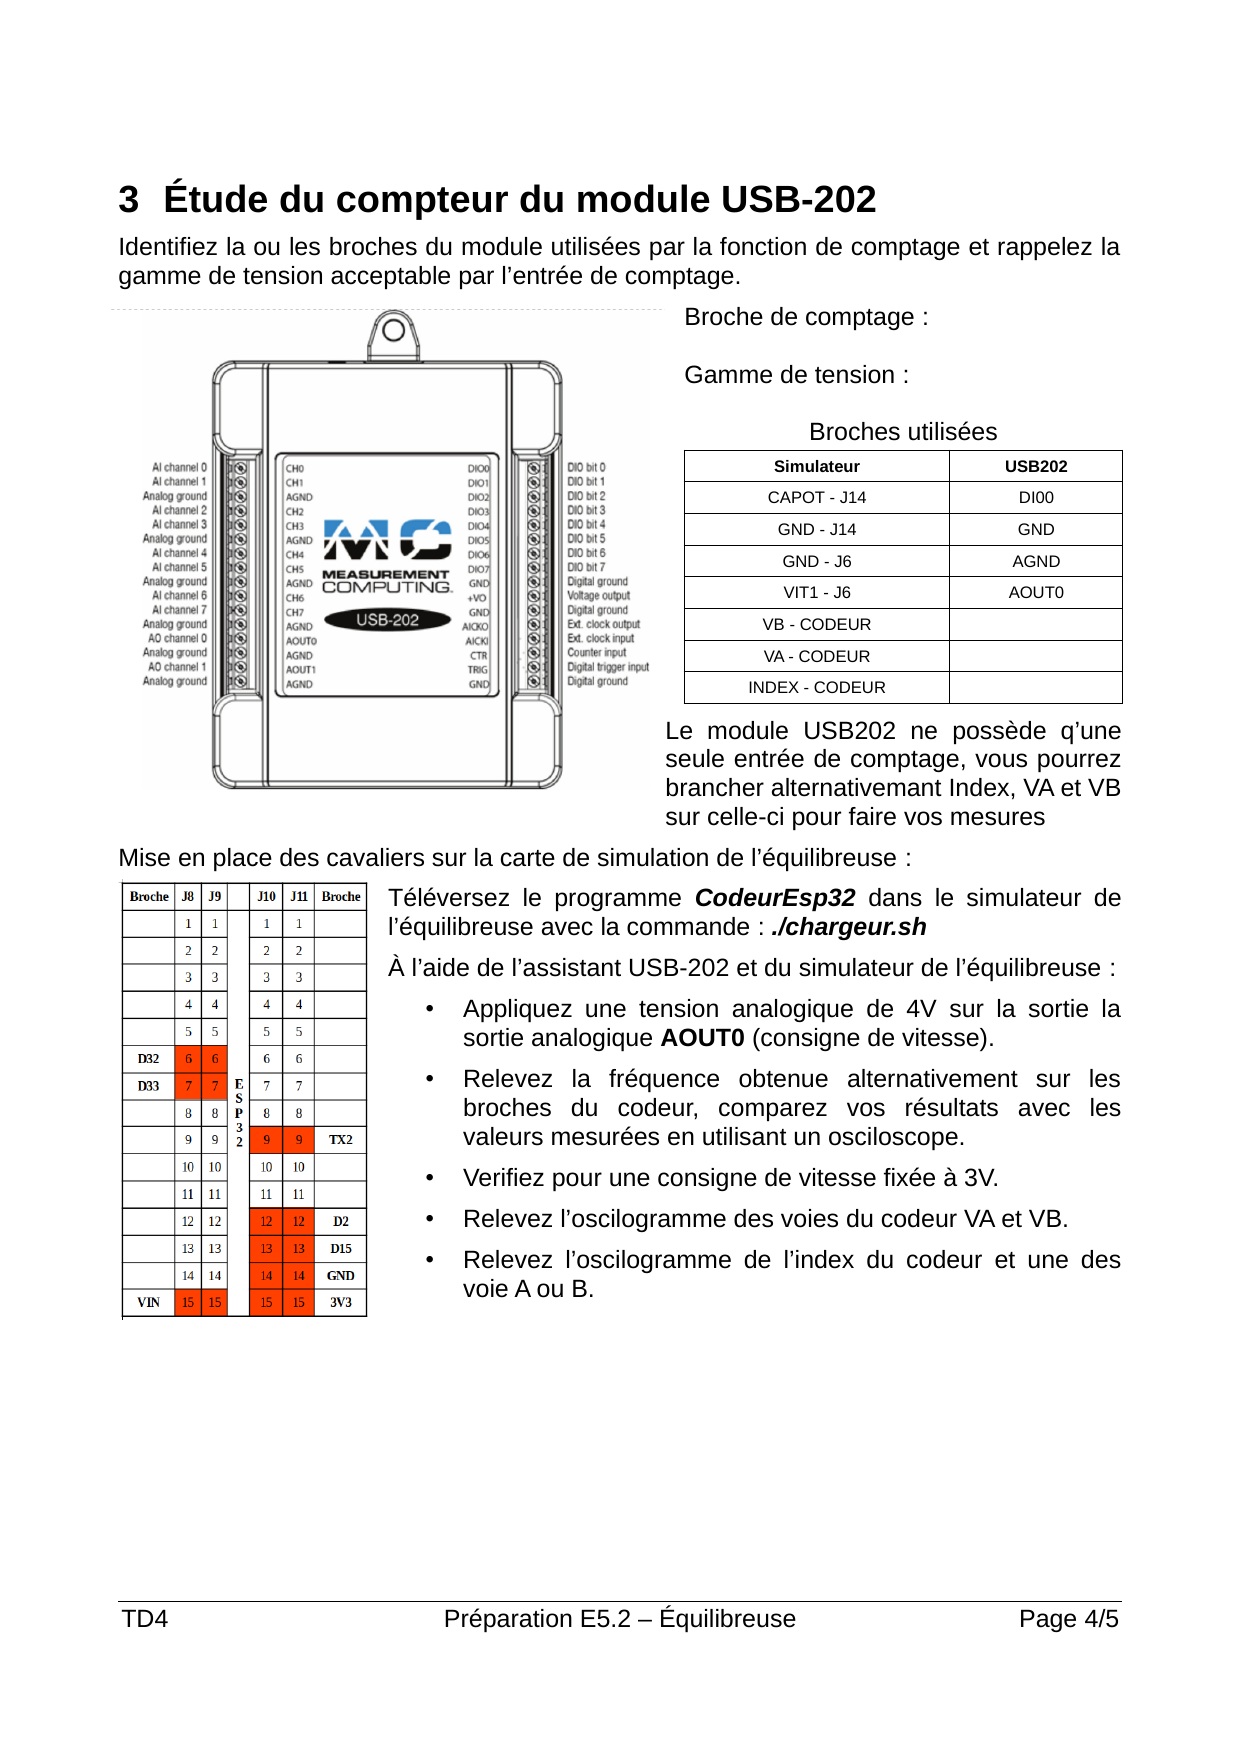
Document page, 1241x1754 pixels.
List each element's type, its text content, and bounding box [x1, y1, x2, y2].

picture [109, 309, 665, 792]
text À l’aide de l’assistant USB-202 et du simulateur de l’équilibreuse : [370, 953, 1122, 982]
text Identifiez la ou les broches du module utilisées par la fonction de comptage et rappelez la gamme de tension acceptable par l’entrée de comptage. [118, 232, 1122, 290]
table_cell VIT1 - J6 [685, 577, 949, 608]
table_cell Broches utilisées [684, 417, 1123, 449]
table_cell [950, 360, 1123, 388]
table_cell [950, 641, 1122, 671]
list Appliquez une tension analogique de 4V sur la sortie la sortie analogique AOUT0 (consigne de vitesse). [370, 994, 1122, 1052]
table_cell GND [950, 514, 1122, 544]
table_cell AGND [950, 546, 1122, 576]
table_cell Simulateur [685, 451, 949, 481]
table_cell [684, 389, 950, 417]
table_cell INDEX - CODEUR [685, 672, 949, 703]
subtitle Étude du compteur du module USB-202 [118, 176, 1122, 220]
table_header [950, 302, 1123, 331]
table_cell [684, 331, 950, 360]
table_cell Gamme de tension : [684, 360, 950, 388]
picture [118, 879, 370, 1320]
table_cell [950, 331, 1123, 360]
table_cell VB - CODEUR [685, 609, 949, 639]
text Mise en place des cavaliers sur la carte de simulation de l’équilibreuse : [118, 842, 1122, 871]
table_cell DI00 [950, 482, 1122, 513]
list Relevez l’oscilogramme de l’index du codeur et une des voie A ou B. [370, 1245, 1122, 1303]
table_cell USB202 [950, 451, 1122, 481]
table_cell GND - J14 [685, 514, 949, 544]
list Verifiez pour une consigne de vitesse fixée à 3V. [370, 1163, 1122, 1192]
table_cell [950, 389, 1123, 417]
table_cell [950, 609, 1122, 639]
table_cell VA - CODEUR [685, 641, 949, 671]
table_cell CAPOT - J14 [685, 482, 949, 513]
table_header Broche de comptage : [684, 302, 950, 331]
table_cell AOUT0 [950, 577, 1122, 608]
list Relevez l’oscilogramme des voies du codeur VA et VB. [370, 1204, 1122, 1233]
list Relevez la fréquence obtenue alternativement sur les broches du codeur, comparez vos résultats avec les valeurs mesurées en utilisant un osciloscope. [370, 1064, 1122, 1150]
text Le module USB202 ne possède q’une seule entrée de comptage, vous pourrez brancher alternativemant Index, VA et VB sur celle-ci pour faire vos mesures [118, 716, 1122, 831]
table_cell [950, 672, 1122, 703]
text Téléversez le programme CodeurEsp32 dans le simulateur de l’équilibreuse avec la commande : ./chargeur.sh [370, 883, 1122, 941]
table_cell GND - J6 [685, 546, 949, 576]
